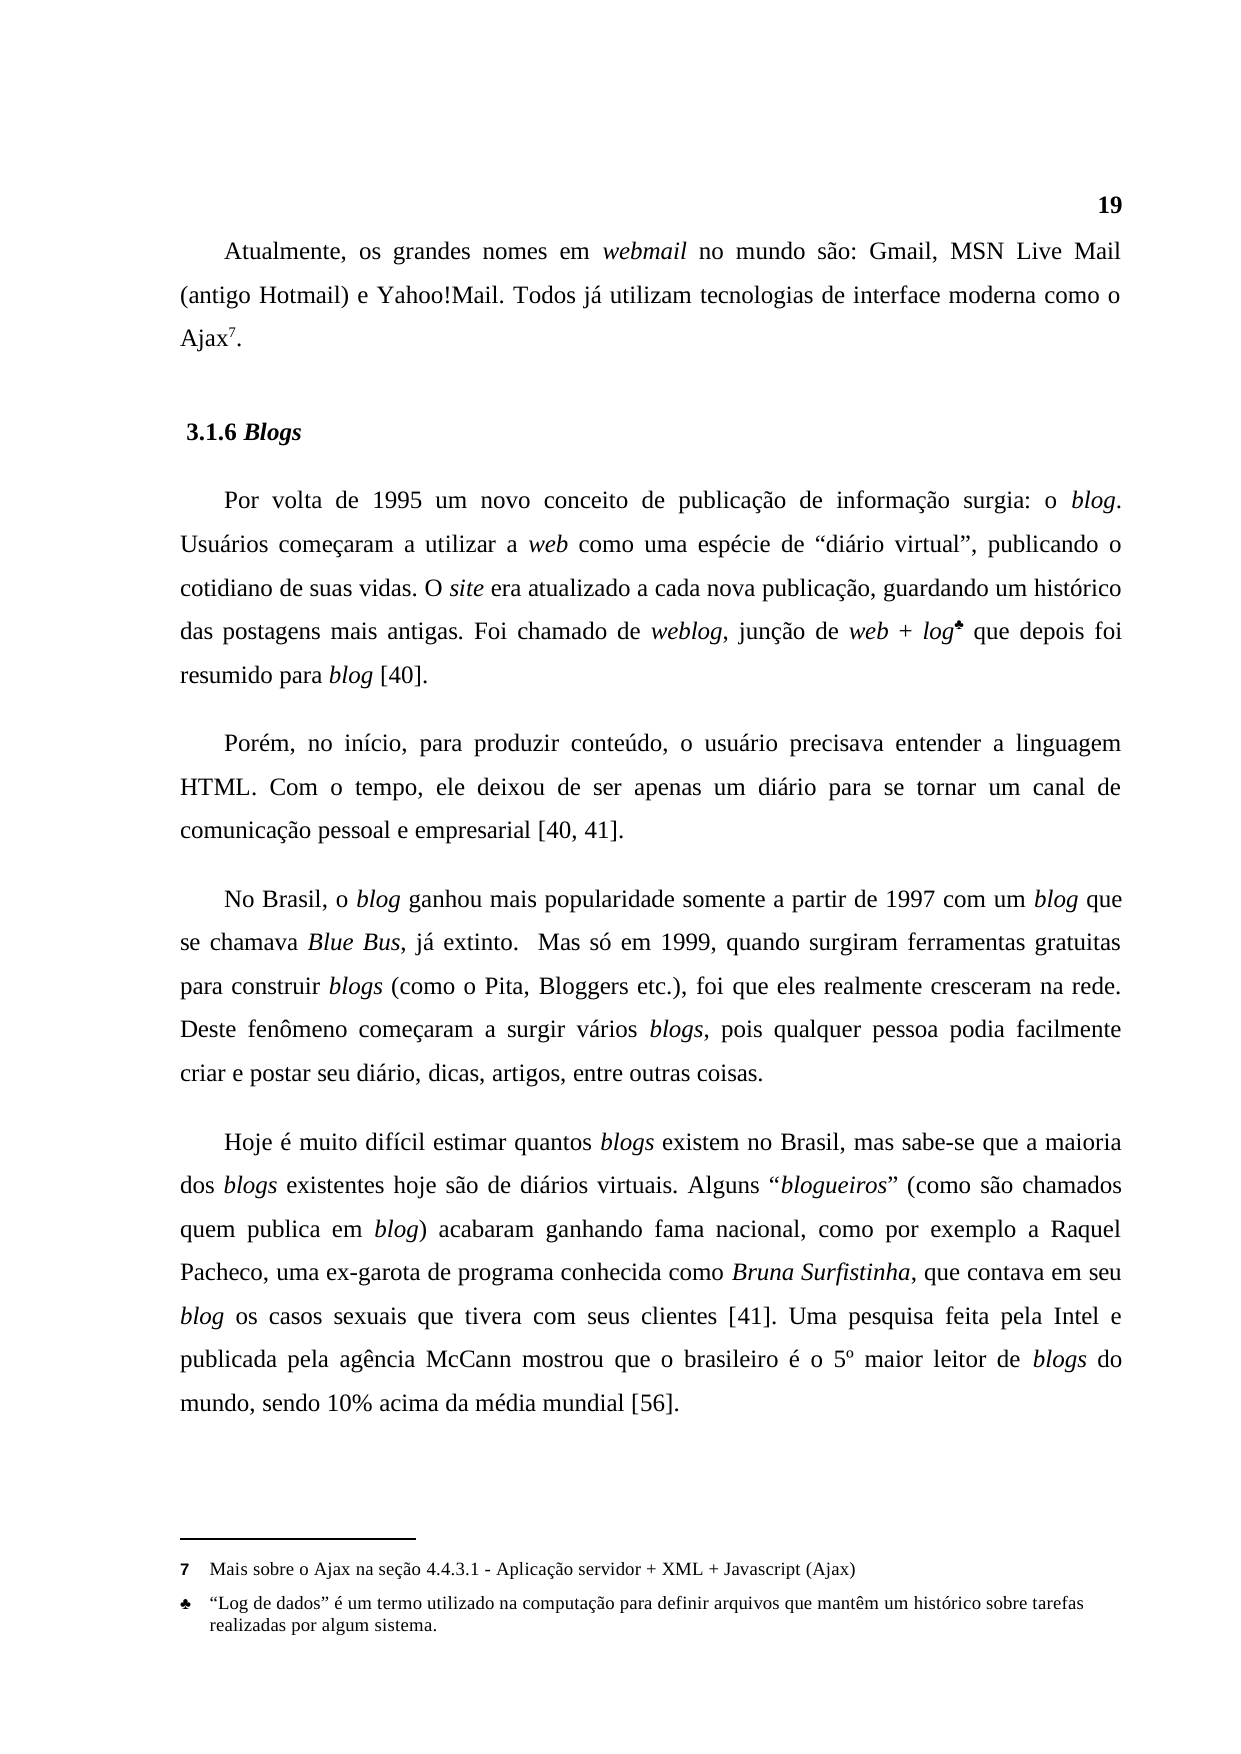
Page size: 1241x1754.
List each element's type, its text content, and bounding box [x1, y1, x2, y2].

text No Brasil, o blog ganhou mais popularidade somente a partir de 1997 com um blog que se chamava Blue Bus, já extinto. Mas só em 1999, quando surgiram ferramentas gratuitas para construir blogs (como o Pita, Bloggers etc.), foi que eles realmente cresceram na rede. Deste fenômeno começaram a surgir vários blogs, pois qualquer pessoa podia facilmente criar e postar seu diário, dicas, artigos, entre outras coisas. [180, 884, 1122, 1087]
text “Log de dados” é um termo utilizado na computação para definir arquivos que mantêm um histórico sobre tarefas realizadas por algum sistema. [180, 1592, 1122, 1636]
subtitle Blogs [180, 417, 1122, 446]
text Porém, no início, para produzir conteúdo, o usuário precisava entender a linguagem HTML. Com o tempo, ele deixou de ser apenas um diário para se tornar um canal de comunicação pessoal e empresarial [40, 41]. [180, 728, 1122, 844]
text Hoje é muito difícil estimar quantos blogs existem no Brasil, mas sabe-se que a maioria dos blogs existentes hoje são de diários virtuais. Alguns “blogueiros” (como são chamados quem publica em blog) acabaram ganhando fama nacional, como por exemplo a Raquel Pacheco, uma ex-garota de programa conhecida como Bruna Surfistinha, que contava em seu blog os casos sexuais que tivera com seus clientes [41]. Uma pesquisa feita pela Intel e publicada pela agência McCann mostrou que o brasileiro é o 5º maior leitor de blogs do mundo, sendo 10% acima da média mundial [56]. [180, 1126, 1122, 1417]
text Atualmente, os grandes nomes em webmail no mundo são: Gmail, MSN Live Mail (antigo Hotmail) e Yahoo!Mail. Todos já utilizam tecnologias de interface moderna como o Ajax. [180, 236, 1122, 352]
text Mais sobre o Ajax na seção 4.4.3.1 - Aplicação servidor + XML + Javascript (Ajax) [180, 1557, 1122, 1579]
text Por volta de 1995 um novo conceito de publicação de informação surgia: o blog. Usuários começaram a utilizar a web como uma espécie de “diário virtual”, publicando o cotidiano de suas vidas. O site era atualizado a cada nova publicação, guardando um histórico das postagens mais antigas. Foi chamado de weblog, junção de web + log que depois foi resumido para blog [40]. [180, 485, 1122, 689]
